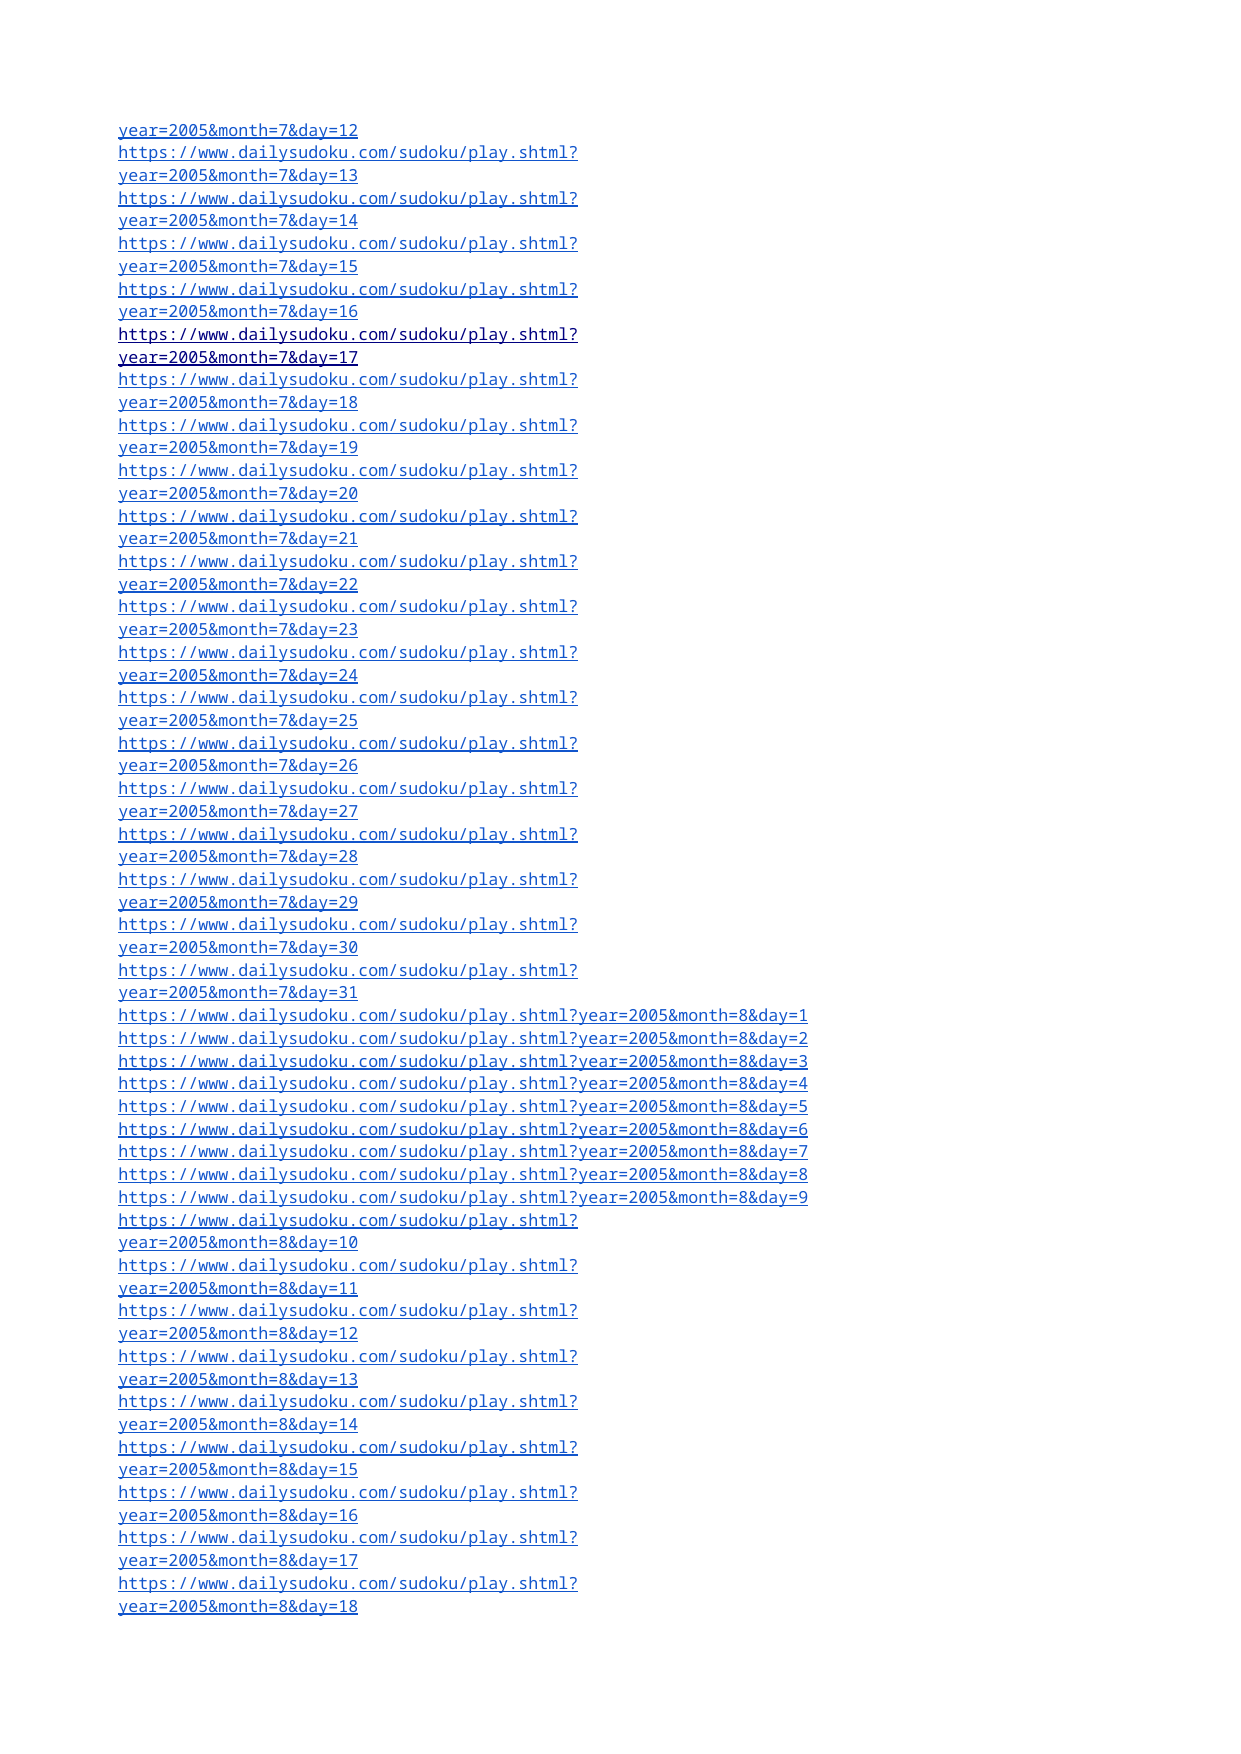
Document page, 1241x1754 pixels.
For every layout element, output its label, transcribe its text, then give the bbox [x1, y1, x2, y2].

table_cell https://www.dailysudoku.com/sudoku/play.shtml?year=2005&month=8&day=13 [118, 1344, 812, 1390]
table_cell https://www.dailysudoku.com/sudoku/play.shtml?year=2005&month=8&day=17 [118, 1526, 812, 1571]
table_cell https://www.dailysudoku.com/sudoku/play.shtml?year=2005&month=7&day=13 [118, 141, 812, 186]
table_cell https://www.dailysudoku.com/sudoku/play.shtml?year=2005&month=8&day=6 [118, 1117, 812, 1140]
table_cell https://www.dailysudoku.com/sudoku/play.shtml?year=2005&month=8&day=12 [118, 1299, 812, 1344]
table_cell https://www.dailysudoku.com/sudoku/play.shtml?year=2005&month=7&day=16 [118, 277, 812, 322]
table_cell https://www.dailysudoku.com/sudoku/play.shtml?year=2005&month=8&day=11 [118, 1254, 812, 1299]
table_cell https://www.dailysudoku.com/sudoku/play.shtml?year=2005&month=7&day=21 [118, 504, 812, 549]
table_cell https://www.dailysudoku.com/sudoku/play.shtml?year=2005&month=8&day=9 [118, 1185, 812, 1208]
table_cell year=2005&month=7&day=12 [118, 118, 812, 141]
table_cell https://www.dailysudoku.com/sudoku/play.shtml?year=2005&month=7&day=26 [118, 731, 812, 777]
table_cell https://www.dailysudoku.com/sudoku/play.shtml?year=2005&month=7&day=14 [118, 186, 812, 232]
table_cell https://www.dailysudoku.com/sudoku/play.shtml?year=2005&month=7&day=20 [118, 459, 812, 504]
table_cell https://www.dailysudoku.com/sudoku/play.shtml?year=2005&month=8&day=1 [118, 1004, 812, 1026]
table_cell https://www.dailysudoku.com/sudoku/play.shtml?year=2005&month=7&day=31 [118, 958, 812, 1004]
table_cell https://www.dailysudoku.com/sudoku/play.shtml?year=2005&month=7&day=17 [118, 323, 812, 368]
table_cell https://www.dailysudoku.com/sudoku/play.shtml?year=2005&month=8&day=8 [118, 1163, 812, 1185]
table_cell https://www.dailysudoku.com/sudoku/play.shtml?year=2005&month=8&day=14 [118, 1390, 812, 1435]
table_cell https://www.dailysudoku.com/sudoku/play.shtml?year=2005&month=8&day=3 [118, 1049, 812, 1072]
table_cell https://www.dailysudoku.com/sudoku/play.shtml?year=2005&month=8&day=15 [118, 1435, 812, 1481]
table_cell https://www.dailysudoku.com/sudoku/play.shtml?year=2005&month=7&day=30 [118, 913, 812, 958]
table_cell https://www.dailysudoku.com/sudoku/play.shtml?year=2005&month=7&day=18 [118, 368, 812, 413]
table_cell https://www.dailysudoku.com/sudoku/play.shtml?year=2005&month=7&day=25 [118, 686, 812, 731]
table_cell https://www.dailysudoku.com/sudoku/play.shtml?year=2005&month=8&day=4 [118, 1072, 812, 1094]
table_cell https://www.dailysudoku.com/sudoku/play.shtml?year=2005&month=8&day=10 [118, 1208, 812, 1253]
table_cell https://www.dailysudoku.com/sudoku/play.shtml?year=2005&month=7&day=23 [118, 595, 812, 640]
table_cell https://www.dailysudoku.com/sudoku/play.shtml?year=2005&month=7&day=15 [118, 232, 812, 277]
table_cell https://www.dailysudoku.com/sudoku/play.shtml?year=2005&month=7&day=28 [118, 822, 812, 867]
table_cell https://www.dailysudoku.com/sudoku/play.shtml?year=2005&month=8&day=16 [118, 1481, 812, 1526]
table_cell https://www.dailysudoku.com/sudoku/play.shtml?year=2005&month=8&day=18 [118, 1571, 812, 1617]
table_cell https://www.dailysudoku.com/sudoku/play.shtml?year=2005&month=8&day=2 [118, 1026, 812, 1049]
table_cell https://www.dailysudoku.com/sudoku/play.shtml?year=2005&month=7&day=19 [118, 413, 812, 459]
table_cell https://www.dailysudoku.com/sudoku/play.shtml?year=2005&month=7&day=27 [118, 777, 812, 822]
table_cell https://www.dailysudoku.com/sudoku/play.shtml?year=2005&month=7&day=22 [118, 550, 812, 595]
table_cell https://www.dailysudoku.com/sudoku/play.shtml?year=2005&month=7&day=29 [118, 868, 812, 913]
table_cell https://www.dailysudoku.com/sudoku/play.shtml?year=2005&month=7&day=24 [118, 640, 812, 686]
table_cell https://www.dailysudoku.com/sudoku/play.shtml?year=2005&month=8&day=7 [118, 1140, 812, 1163]
table_cell https://www.dailysudoku.com/sudoku/play.shtml?year=2005&month=8&day=5 [118, 1095, 812, 1117]
